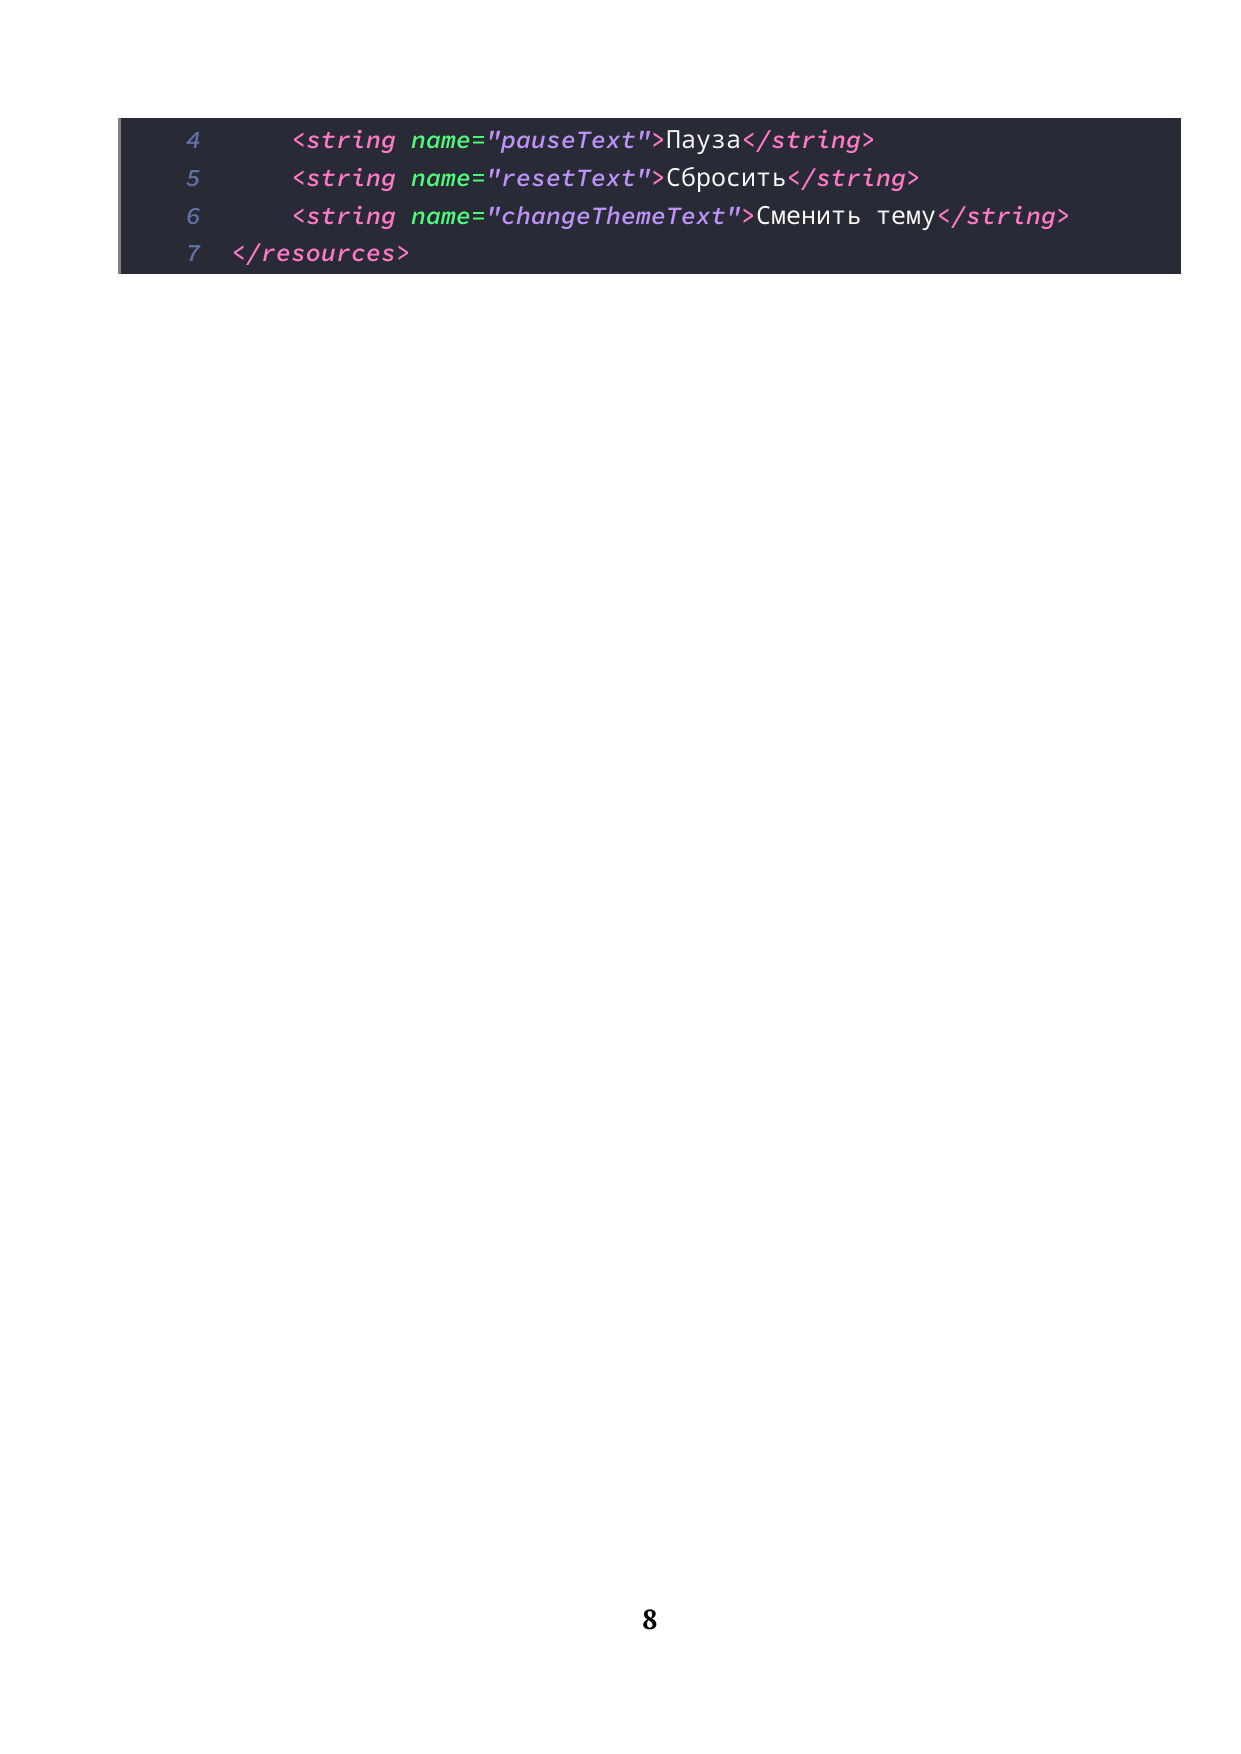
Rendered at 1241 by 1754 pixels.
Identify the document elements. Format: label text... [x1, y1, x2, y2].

text 7 </resources> [121, 231, 1181, 274]
text 5 <string name="resetText">Сбросить</string> [121, 156, 1181, 193]
text 6 <string name="changeThemeText">Сменить тему</string> [121, 193, 1181, 231]
text 4 <string name="pauseText">Пауза</string> [121, 118, 1181, 156]
